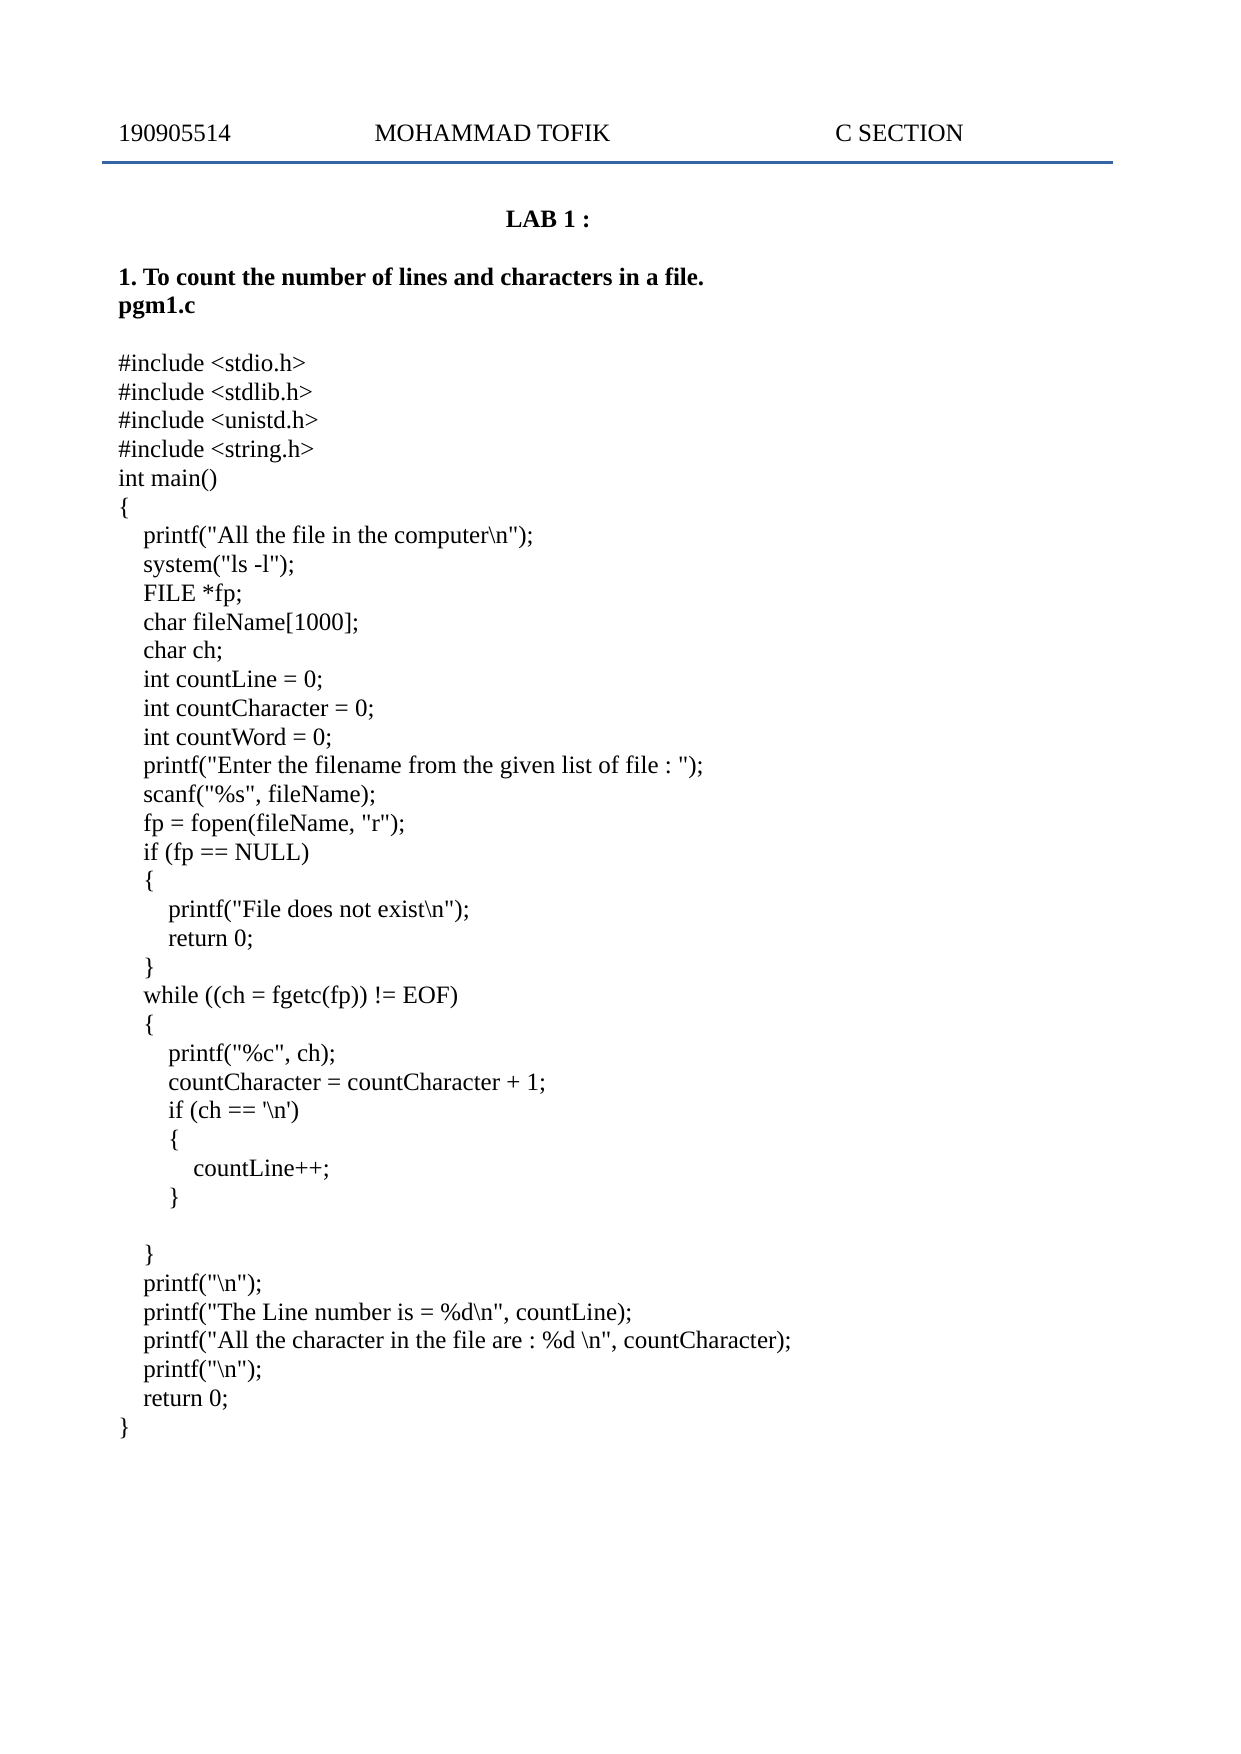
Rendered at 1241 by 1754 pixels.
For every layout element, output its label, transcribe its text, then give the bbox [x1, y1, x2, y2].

text printf("Enter the filename from the given list of file : "); [118, 751, 1122, 779]
text if (fp == NULL) [118, 837, 1122, 866]
text { [118, 492, 1122, 521]
text #include <stdio.h> [118, 348, 1122, 377]
text int countWord = 0; [118, 722, 1122, 751]
text } [118, 1239, 1122, 1268]
text #include <unistd.h> [118, 406, 1122, 434]
text countCharacter = countCharacter + 1; [118, 1067, 1122, 1096]
text char fileName[1000]; [118, 607, 1122, 636]
text printf("All the character in the file are : %d \n", countCharacter); [118, 1326, 1122, 1354]
text return 0; [118, 923, 1122, 952]
text scanf("%s", fileName); [118, 779, 1122, 808]
text printf("\n"); [118, 1354, 1122, 1383]
text fp = fopen(fileName, "r"); [118, 808, 1122, 837]
text int main() [118, 463, 1122, 492]
text return 0; [118, 1383, 1122, 1412]
text char ch; [118, 636, 1122, 664]
text printf("All the file in the computer\n"); [118, 521, 1122, 549]
text int countLine = 0; [118, 664, 1122, 693]
text while ((ch = fgetc(fp)) != EOF) [118, 981, 1122, 1009]
text { [118, 1124, 1122, 1153]
text if (ch == '\n') [118, 1096, 1122, 1124]
text } [118, 952, 1122, 981]
text countLine++; [118, 1153, 1122, 1182]
text pgm1.c [118, 291, 1122, 319]
text 190905514 MOHAMMAD TOFIK C SECTION [118, 118, 1122, 147]
text int countCharacter = 0; [118, 693, 1122, 722]
text system("ls -l"); [118, 549, 1122, 578]
text { [118, 866, 1122, 894]
text #include <stdlib.h> [118, 377, 1122, 406]
text printf("\n"); [118, 1268, 1122, 1297]
text printf("The Line number is = %d\n", countLine); [118, 1297, 1122, 1326]
text #include <string.h> [118, 434, 1122, 463]
text 1. To count the number of lines and characters in a file. [118, 262, 1122, 291]
text { [118, 1009, 1122, 1038]
text printf("File does not exist\n"); [118, 894, 1122, 923]
text FILE *fp; [118, 578, 1122, 607]
text } [118, 1182, 1122, 1211]
text } [118, 1412, 1122, 1441]
text LAB 1 : [118, 204, 1122, 233]
text printf("%c", ch); [118, 1038, 1122, 1067]
